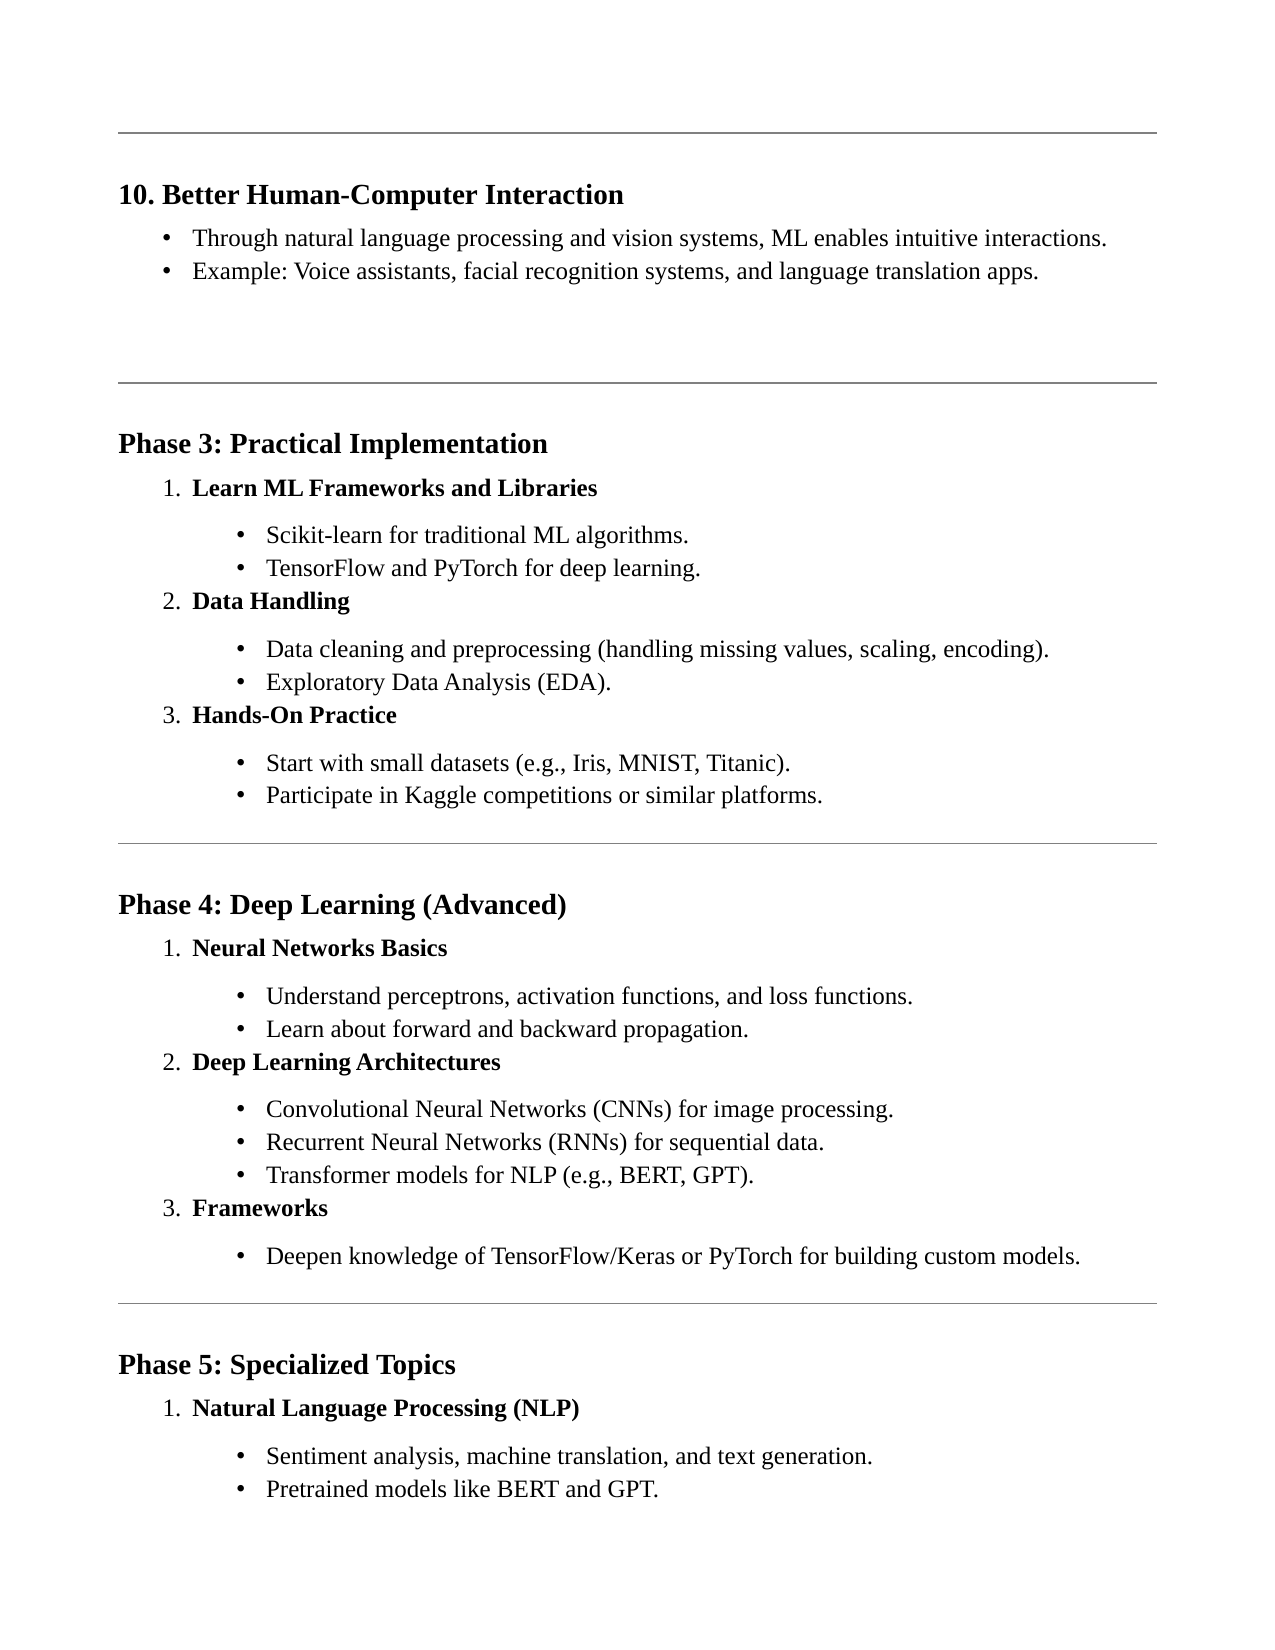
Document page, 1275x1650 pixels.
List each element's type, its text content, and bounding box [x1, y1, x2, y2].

list Convolutional Neural Networks (CNNs) for image processing. [236, 1094, 1157, 1123]
list Neural Networks Basics [162, 933, 1157, 962]
list Data cleaning and preprocessing (handling missing values, scaling, encoding). [236, 634, 1157, 663]
list Pretrained models like BERT and GPT. [236, 1474, 1157, 1503]
list Understand perceptrons, activation functions, and loss functions. [236, 981, 1157, 1009]
list Sentiment analysis, machine translation, and text generation. [236, 1441, 1157, 1470]
list Exploratory Data Analysis (EDA). [236, 667, 1157, 696]
list Learn about forward and backward propagation. [236, 1014, 1157, 1042]
list Deep Learning Architectures [162, 1047, 1157, 1076]
subtitle Phase 5: Specialized Topics [118, 1347, 1157, 1381]
list TensorFlow and PyTorch for deep learning. [236, 553, 1157, 582]
list Recurrent Neural Networks (RNNs) for sequential data. [236, 1127, 1157, 1156]
list Through natural language processing and vision systems, ML enables intuitive interactions. [162, 223, 1157, 252]
list Example: Voice assistants, facial recognition systems, and language translation apps. [162, 256, 1157, 285]
list Hands-On Practice [162, 700, 1157, 729]
list Start with small datasets (e.g., Iris, MNIST, Titanic). [236, 748, 1157, 776]
list Transformer models for NLP (e.g., BERT, GPT). [236, 1160, 1157, 1189]
subtitle 10. Better Human-Computer Interaction [118, 177, 1157, 211]
list Deepen knowledge of TensorFlow/Keras or PyTorch for building custom models. [236, 1241, 1157, 1270]
list Participate in Kaggle competitions or similar platforms. [236, 781, 1157, 809]
list Learn ML Frameworks and Libraries [162, 473, 1157, 501]
subtitle Phase 3: Practical Implementation [118, 427, 1157, 460]
list Frameworks [162, 1193, 1157, 1222]
subtitle Phase 4: Deep Learning (Advanced) [118, 887, 1157, 921]
list Data Handling [162, 586, 1157, 615]
list Natural Language Processing (NLP) [162, 1393, 1157, 1422]
list Scikit-learn for traditional ML algorithms. [236, 520, 1157, 549]
